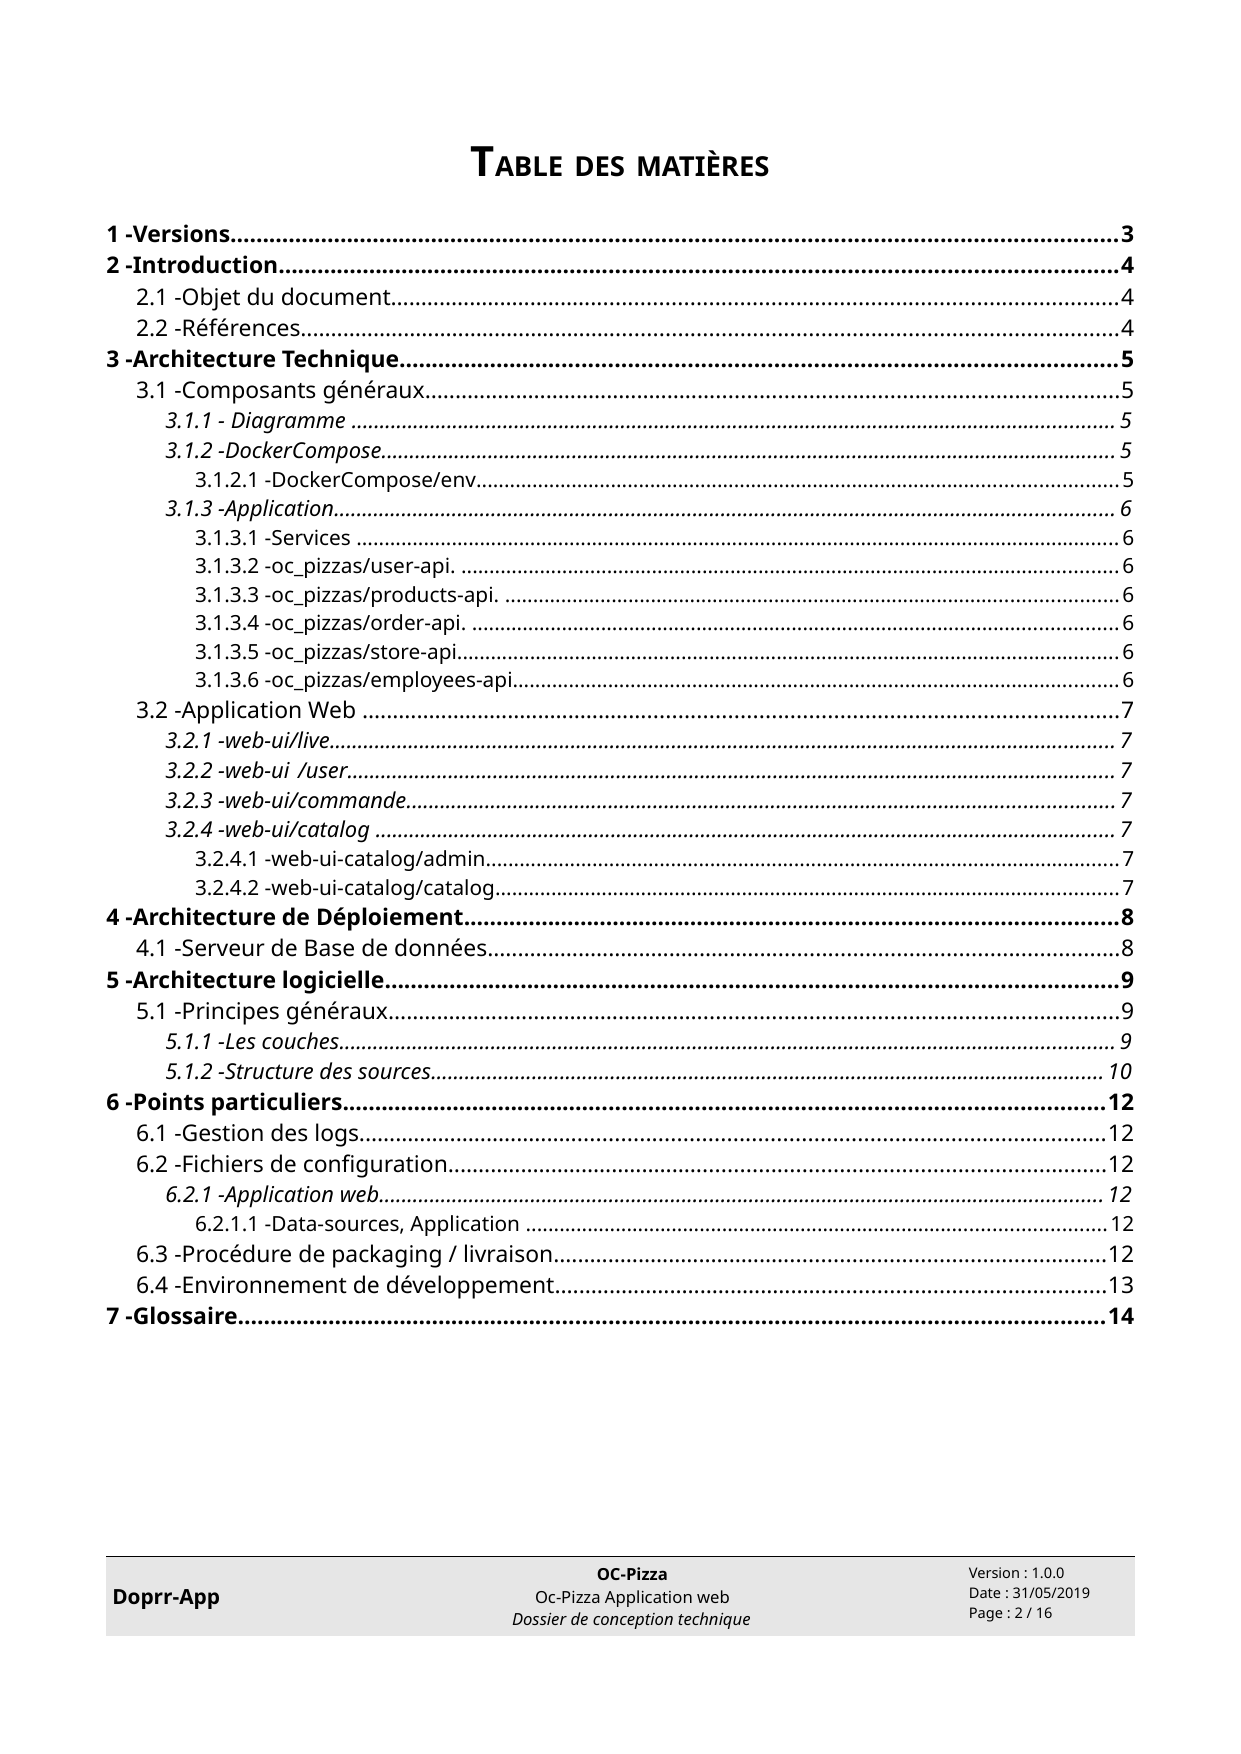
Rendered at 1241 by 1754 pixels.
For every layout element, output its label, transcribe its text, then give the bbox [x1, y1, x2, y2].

text 3.1.2.1 -DockerCompose/env 5 [195, 465, 1134, 493]
text 5.1.1 -Les couches 9 [165, 1026, 1134, 1056]
text 6.2 -Fichiers de configuration 12 [136, 1148, 1134, 1179]
text 6.1 -Gestion des logs 12 [136, 1117, 1134, 1148]
text 6.3 -Procédure de packaging / livraison 12 [136, 1238, 1134, 1269]
text 3.1.2 -DockerCompose 5 [165, 435, 1134, 465]
text 3.2.1 -web-ui/live 7 [165, 725, 1134, 755]
text 6.2.1 -Application web 12 [165, 1179, 1134, 1209]
text 3.1.3.6 -oc_pizzas/employees-api. 6 [195, 665, 1134, 694]
text 3 -Architecture Technique 5 [106, 343, 1134, 374]
text 3.2.4.2 -web-ui-catalog/catalog 7 [195, 873, 1134, 901]
text 3.1.1 - Diagramme 5 [165, 405, 1134, 435]
text 2.1 -Objet du document 4 [136, 280, 1134, 312]
text 3.2.4.1 -web-ui-catalog/admin 7 [195, 844, 1134, 873]
text 3.1.3.5 -oc_pizzas/store-api. 6 [195, 637, 1134, 665]
text 3.2.2 -web-ui /user 7 [165, 755, 1134, 785]
text 4 -Architecture de Déploiement 8 [106, 901, 1134, 932]
text 1 -Versions 3 [106, 218, 1134, 249]
text 4.1 -Serveur de Base de données 8 [136, 932, 1134, 964]
text 6.4 -Environnement de développement 13 [136, 1269, 1134, 1300]
text 7 -Glossaire 14 [106, 1300, 1134, 1331]
text 3.1.3 -Application 6 [165, 493, 1134, 523]
text 3.2 -Application Web 7 [136, 694, 1134, 725]
text 2.2 -Références 4 [136, 312, 1134, 343]
text 5 -Architecture logicielle 9 [106, 964, 1134, 995]
subtitle Table des matières [106, 132, 1134, 188]
text 3.2.4 -web-ui/catalog 7 [165, 814, 1134, 844]
text 6.2.1.1 -Data-sources, Application 12 [195, 1209, 1134, 1238]
text 3.1.3.2 -oc_pizzas/user-api. 6 [195, 552, 1134, 580]
text 3.1 -Composants généraux 5 [136, 374, 1134, 405]
text 3.1.3.3 -oc_pizzas/products-api. 6 [195, 580, 1134, 608]
text 3.1.3.1 -Services 6 [195, 523, 1134, 552]
text 5.1.2 -Structure des sources 10 [165, 1056, 1134, 1086]
text 6 -Points particuliers 12 [106, 1086, 1134, 1117]
text 3.2.3 -web-ui/commande 7 [165, 785, 1134, 814]
text 2 -Introduction 4 [106, 249, 1134, 280]
text 5.1 -Principes généraux 9 [136, 995, 1134, 1026]
text 3.1.3.4 -oc_pizzas/order-api. 6 [195, 608, 1134, 637]
